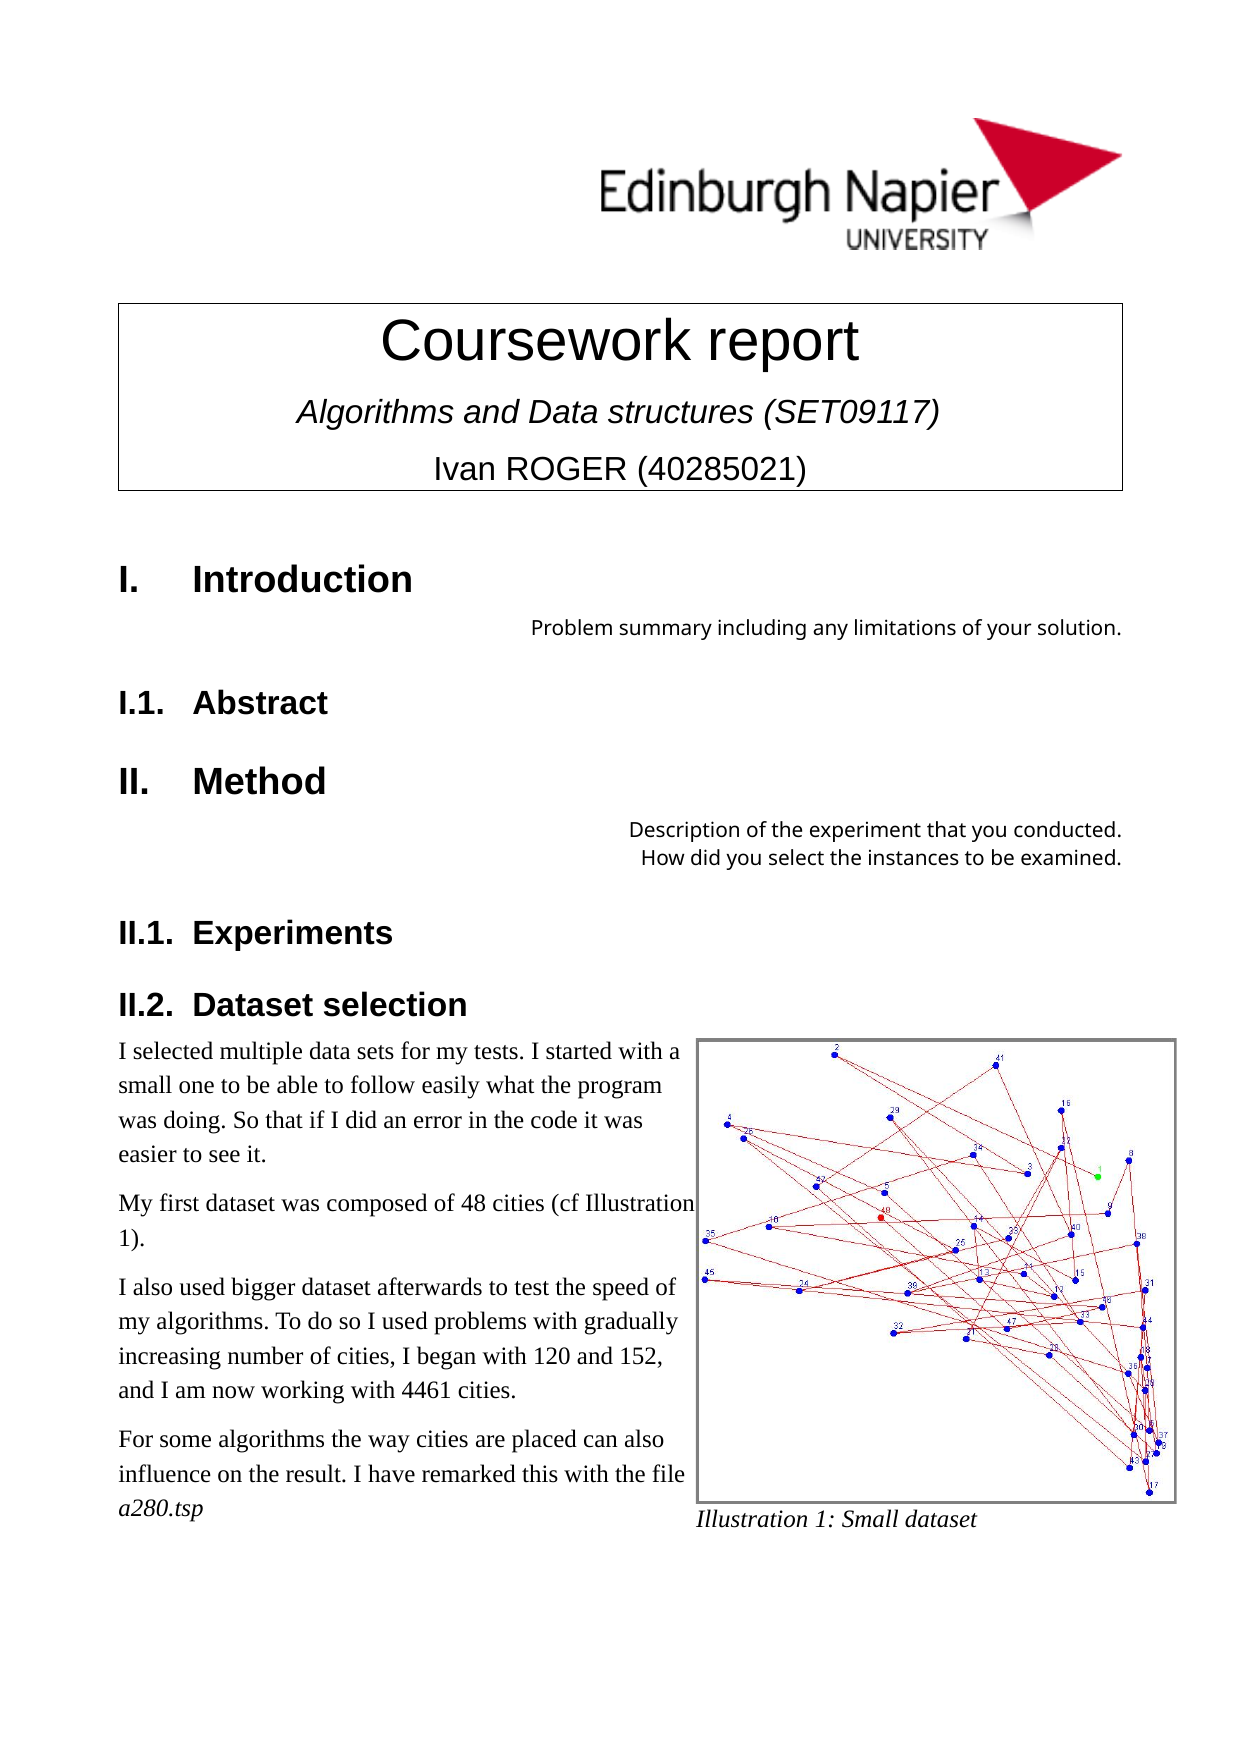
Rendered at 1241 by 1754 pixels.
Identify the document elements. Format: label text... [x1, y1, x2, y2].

subtitle Ivan ROGER (40285021) [119, 446, 1122, 490]
text I selected multiple data sets for my tests. I started with a small one to be able to follow easily what the program was doing. So that if I did an error in the code it was easier to see it. [118, 1026, 1177, 1168]
subtitle Method [118, 759, 1122, 802]
text I also used bigger dataset afterwards to test the speed of my algorithms. To do so I used problems with gradually increasing number of cities, I began with 120 and 152, and I am now working with 4461 cities. [118, 1272, 695, 1404]
text How did you select the instances to be examined. [118, 843, 1122, 872]
subtitle Introduction [118, 557, 1122, 601]
subtitle Algorithms and Data structures (SET09117) [119, 389, 1122, 430]
title Coursework report [119, 304, 1122, 373]
text Problem summary including any limitations of your solution. [118, 613, 1122, 641]
subtitle Experiments [118, 913, 1122, 951]
text My first dataset was composed of 48 cities (cf Illustration 1). [118, 1188, 695, 1252]
text For some algorithms the way cities are placed can also influence on the result. I have remarked this with the file a280.tsp [118, 1424, 696, 1522]
text Illustration 1: Small dataset [696, 1504, 1177, 1532]
subtitle Abstract [118, 682, 1122, 721]
subtitle Dataset selection [118, 985, 1122, 1023]
picture [601, 118, 1123, 250]
picture [695, 1038, 1177, 1504]
text Description of the experiment that you conducted. [118, 815, 1122, 843]
